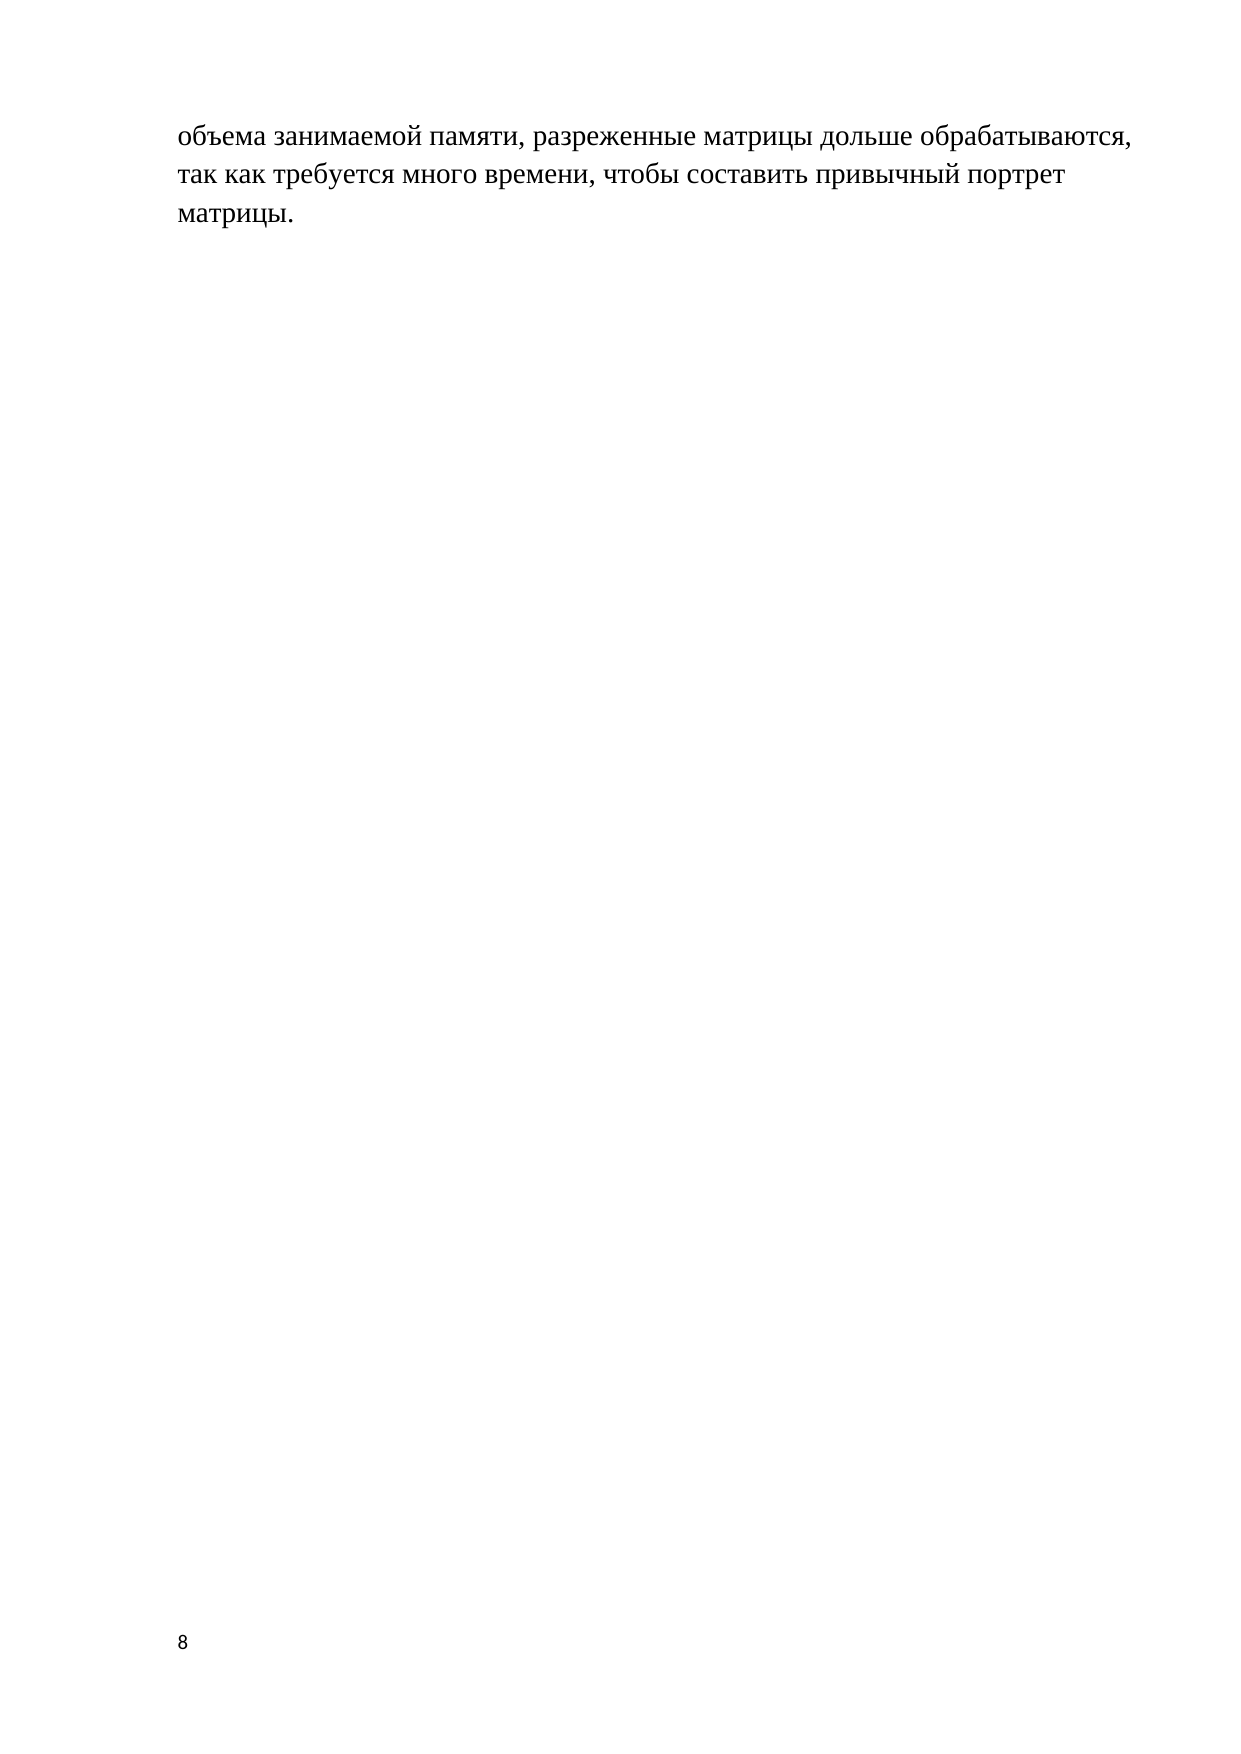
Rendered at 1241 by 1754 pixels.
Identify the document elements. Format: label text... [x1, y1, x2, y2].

text объема занимаемой памяти, разреженные матрицы дольше обрабатываются, так как требуется много времени, чтобы составить привычный портрет матрицы. [177, 118, 1152, 229]
